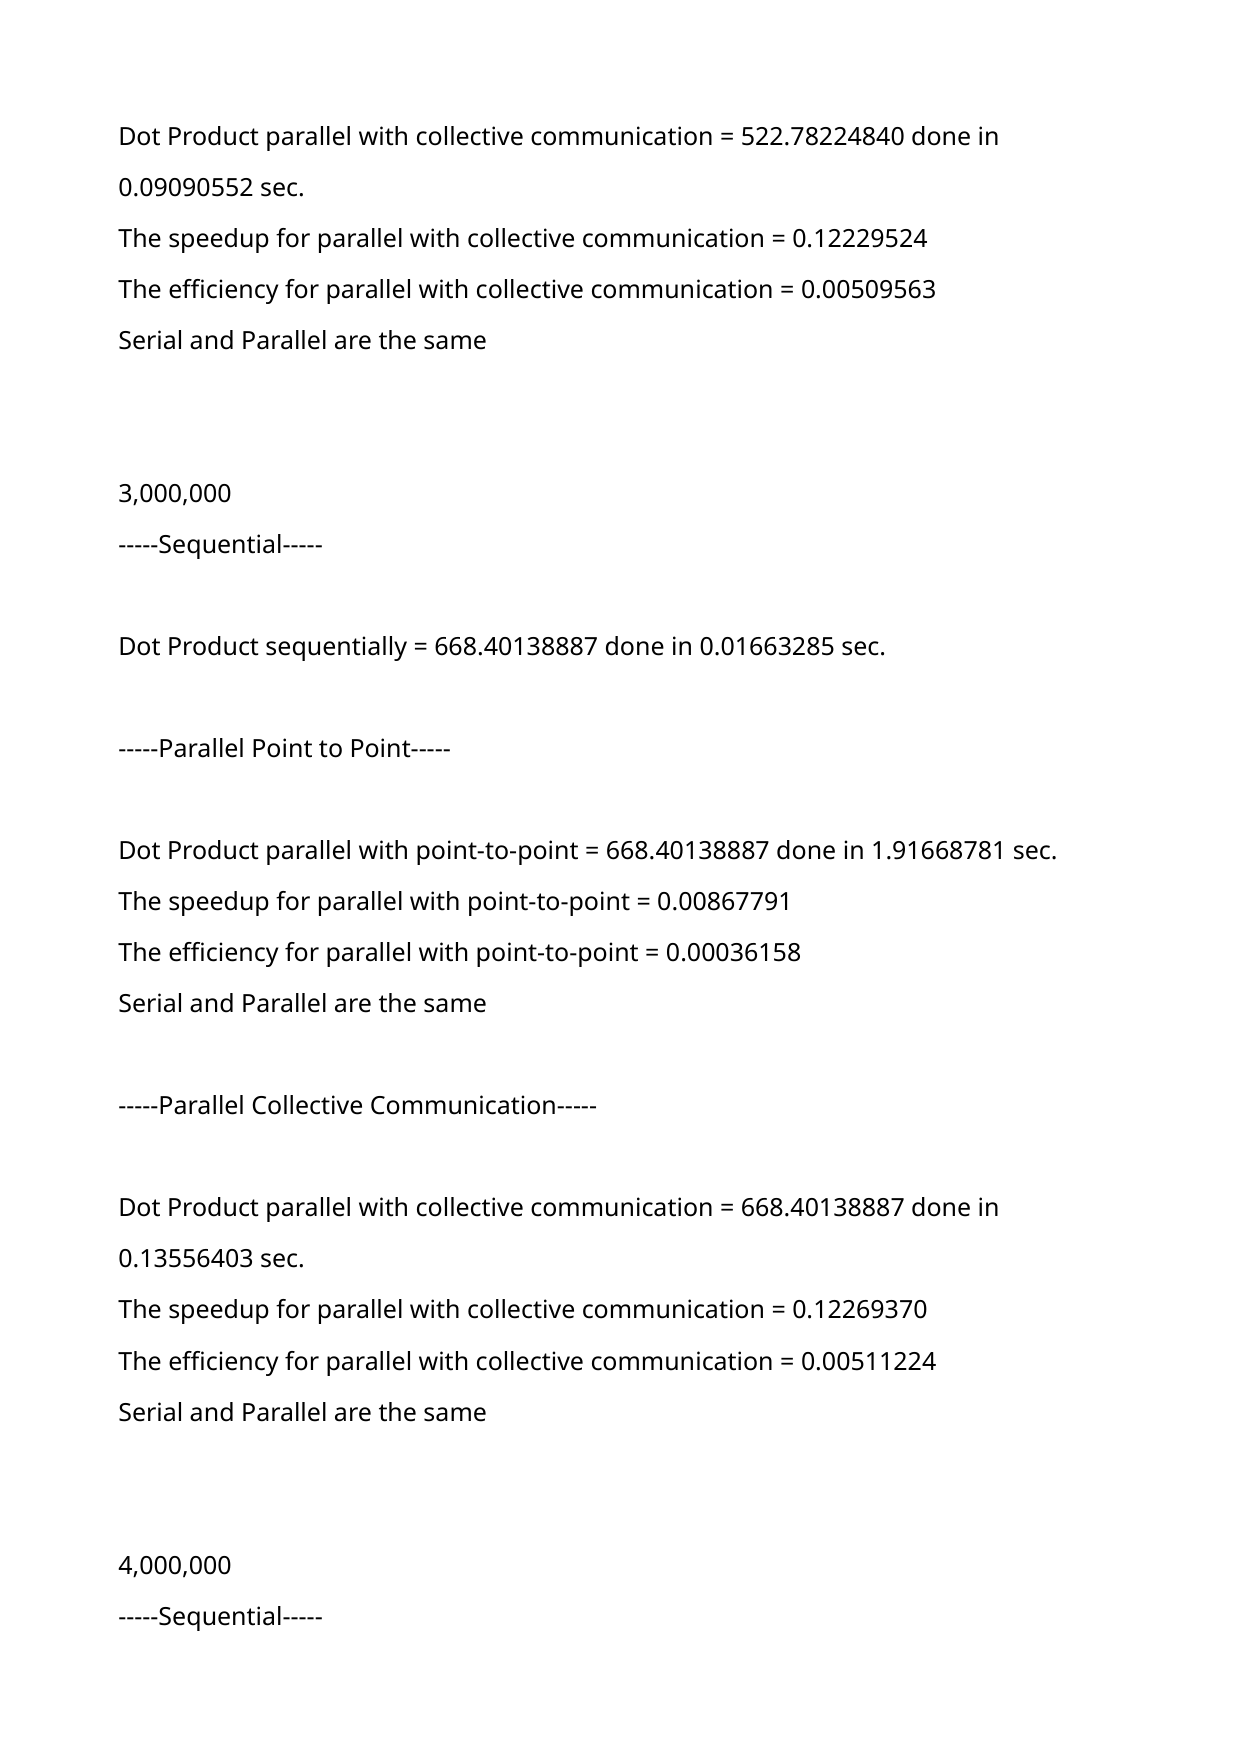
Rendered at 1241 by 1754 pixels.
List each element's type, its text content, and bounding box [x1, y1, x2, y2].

text 3,000,000 [118, 475, 1122, 509]
text Dot Product parallel with collective communication = 522.78224840 done in 0.09090552 sec. [118, 118, 1122, 203]
text The efficiency for parallel with collective communication = 0.00509563 [118, 271, 1122, 305]
text Serial and Parallel are the same [118, 1394, 1122, 1428]
text Serial and Parallel are the same [118, 322, 1122, 356]
text 4,000,000 [118, 1547, 1122, 1581]
text Dot Product parallel with collective communication = 668.40138887 done in 0.13556403 sec. [118, 1190, 1122, 1275]
text Serial and Parallel are the same [118, 986, 1122, 1020]
text -----Parallel Collective Communication----- [118, 1088, 1122, 1122]
text The speedup for parallel with collective communication = 0.12229524 [118, 220, 1122, 254]
text The efficiency for parallel with collective communication = 0.00511224 [118, 1343, 1122, 1377]
text -----Parallel Point to Point----- [118, 731, 1122, 765]
text The speedup for parallel with collective communication = 0.12269370 [118, 1292, 1122, 1326]
text Dot Product parallel with point-to-point = 668.40138887 done in 1.91668781 sec. [118, 833, 1122, 867]
text -----Sequential----- [118, 1598, 1122, 1632]
text -----Sequential----- [118, 526, 1122, 561]
text Dot Product sequentially = 668.40138887 done in 0.01663285 sec. [118, 628, 1122, 663]
text The efficiency for parallel with point-to-point = 0.00036158 [118, 935, 1122, 969]
text The speedup for parallel with point-to-point = 0.00867791 [118, 884, 1122, 918]
